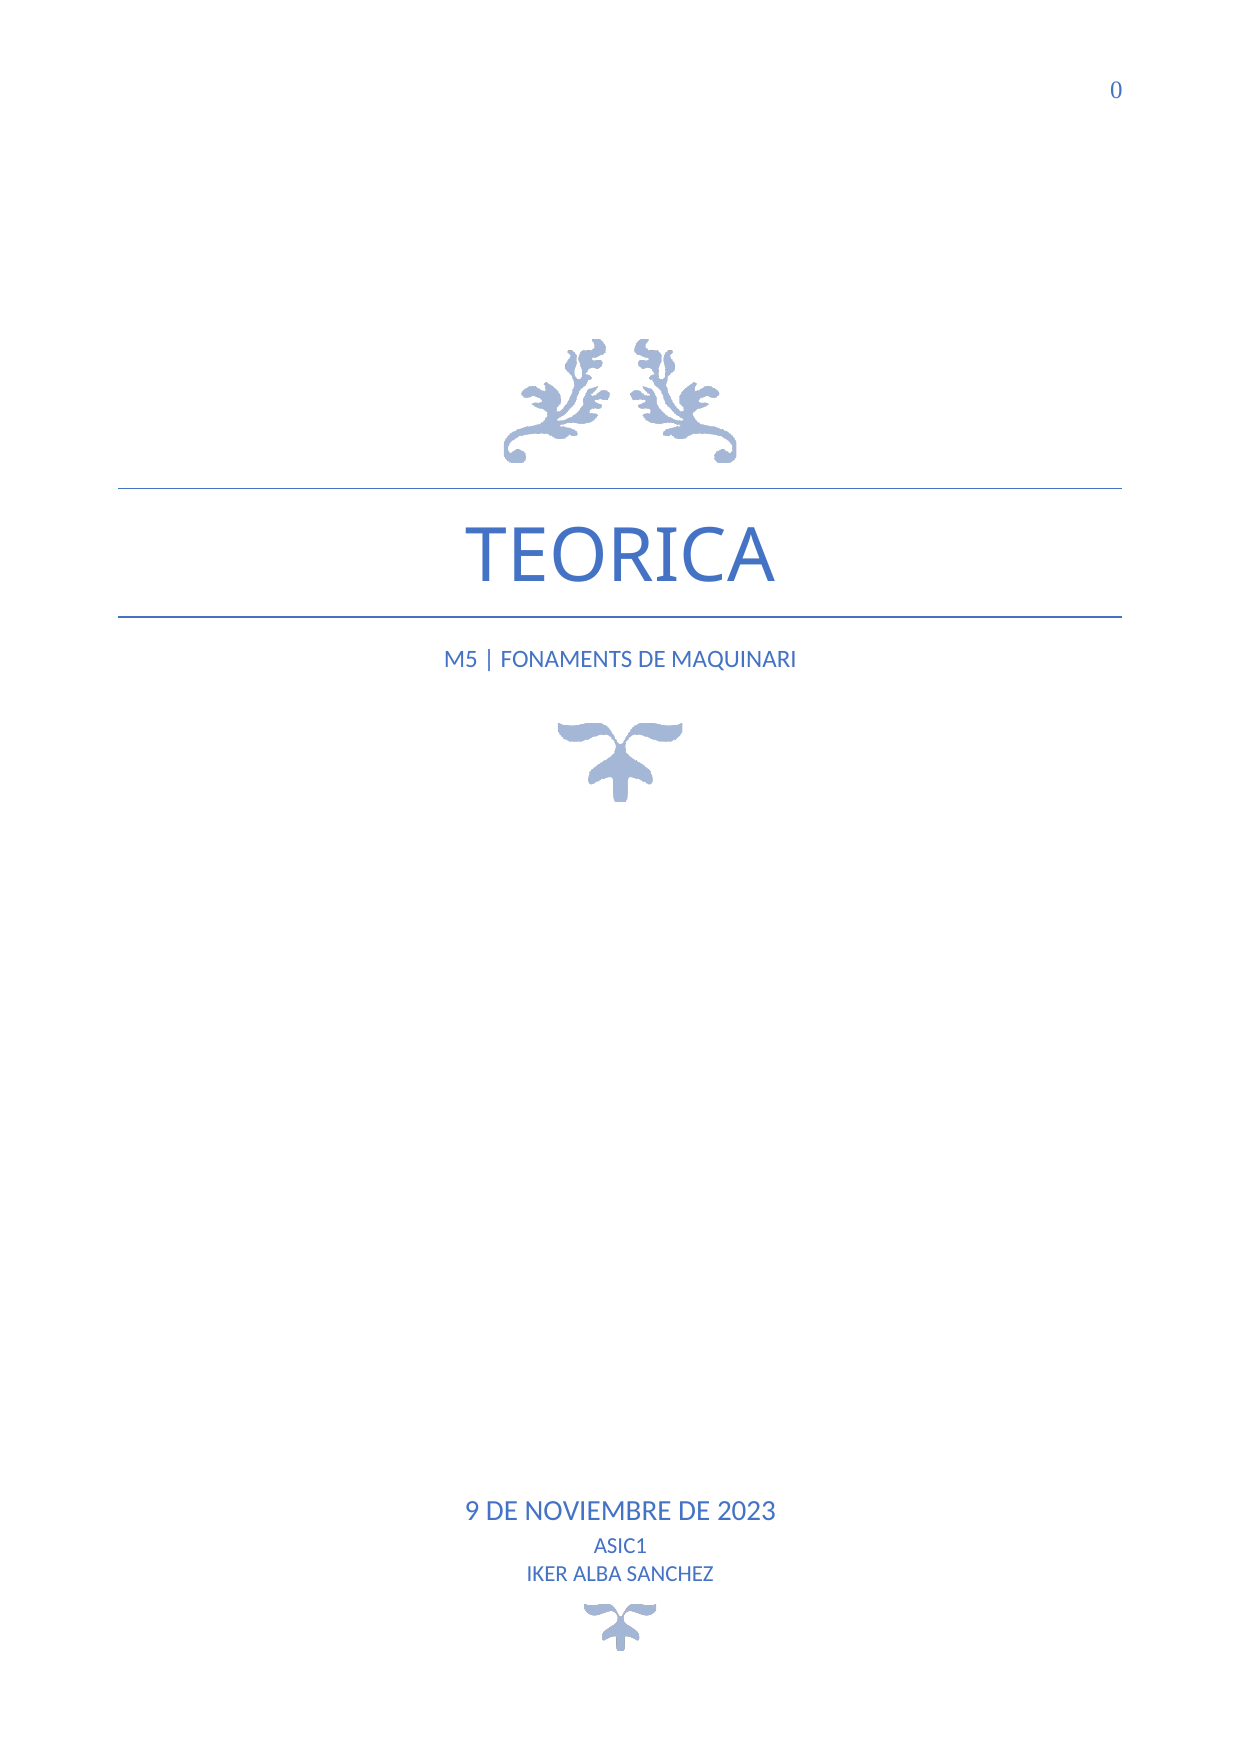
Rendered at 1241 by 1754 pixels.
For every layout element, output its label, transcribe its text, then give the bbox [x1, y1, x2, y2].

text asic1 [118, 1532, 1122, 1559]
text teorica [118, 489, 1122, 616]
text 9 de noviembre de 2023 [118, 1492, 1122, 1527]
text IKER ALBA SANCHEZ [118, 1559, 1122, 1588]
text M5 | FONAMENTS DE MAQUINARI [118, 643, 1122, 673]
